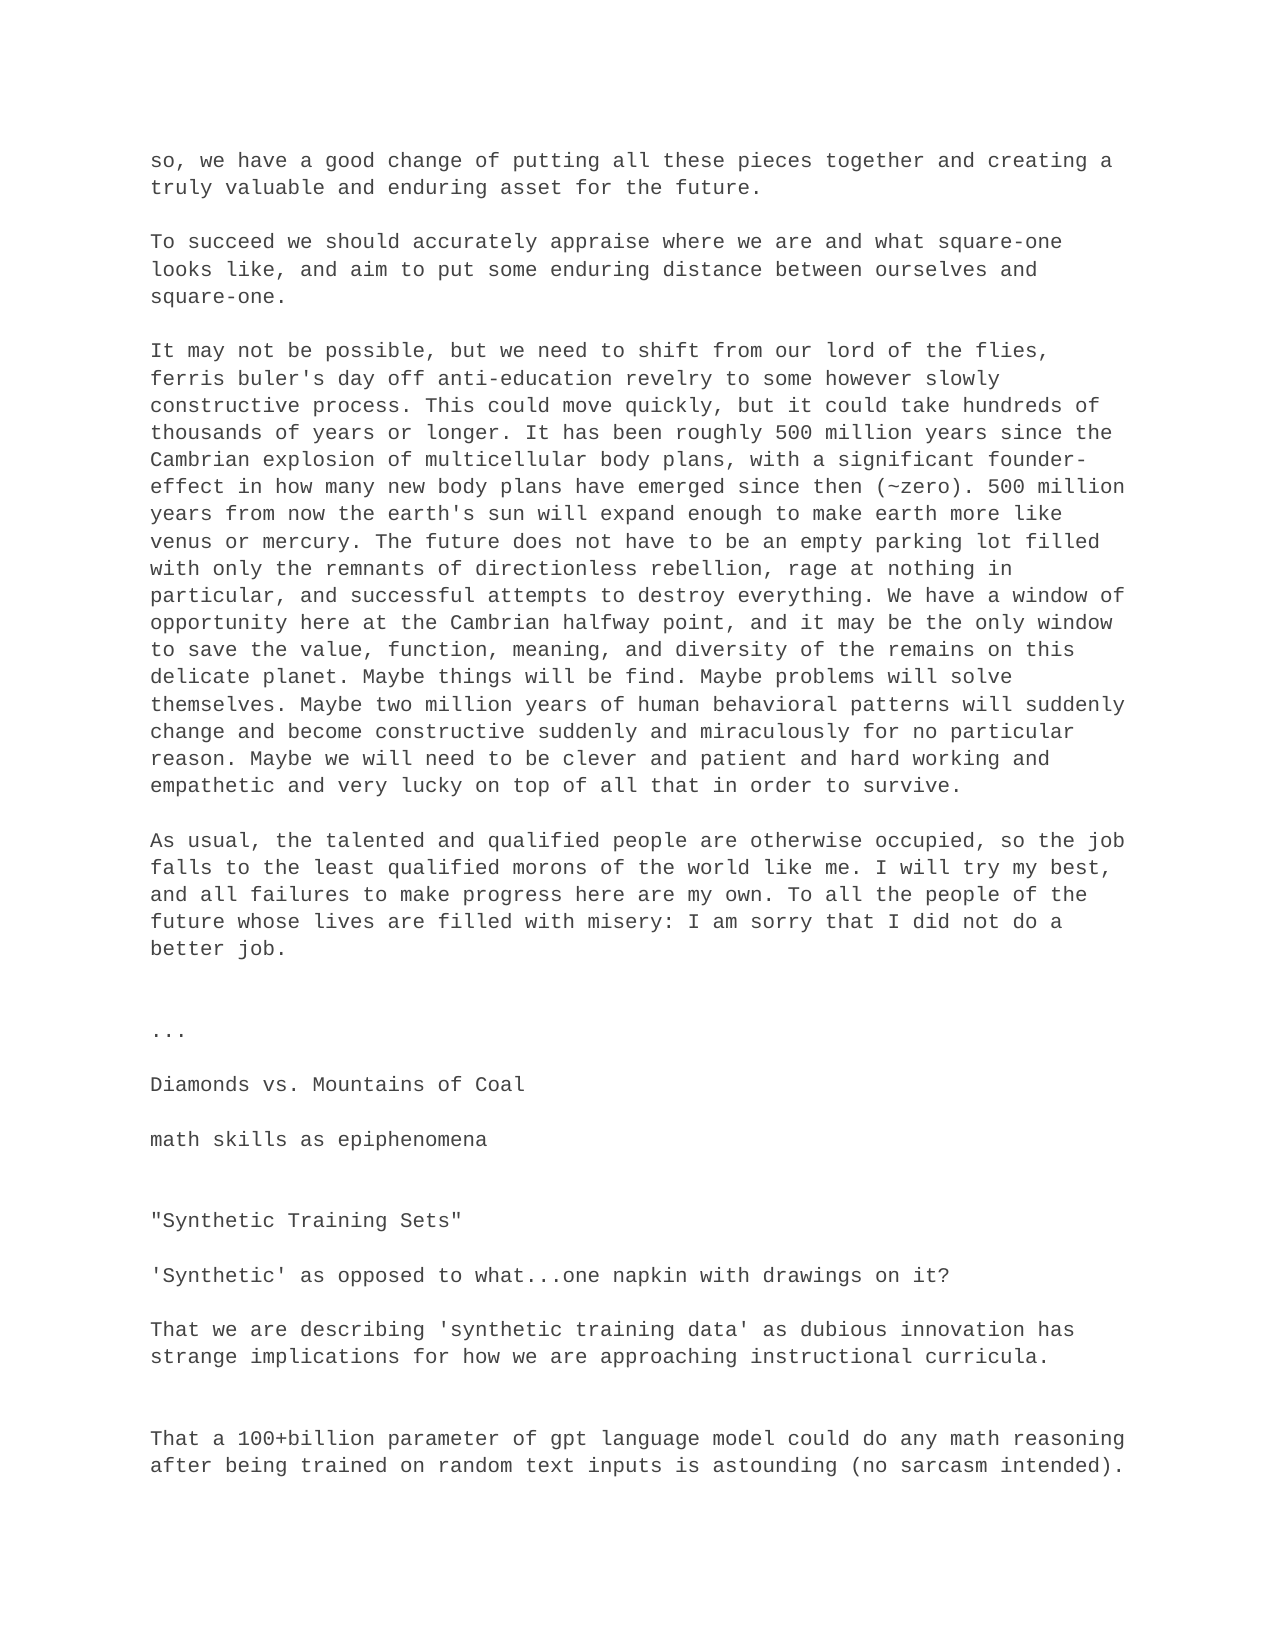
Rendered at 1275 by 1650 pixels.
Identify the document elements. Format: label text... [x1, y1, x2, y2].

text so, we have a good change of putting all these pieces together and creating a truly valuable and enduring asset for the future. [150, 150, 1125, 201]
text Diamonds vs. Mountains of Coal [150, 1074, 1125, 1098]
text As usual, the talented and qualified people are otherwise occupied, so the job falls to the least qualified morons of the world like me. I will try my best, and all failures to make progress here are my own. To all the people of the future whose lives are filled with misery: I am sorry that I did not do a better job. [150, 830, 1125, 962]
text "Synthetic Training Sets" [150, 1210, 1125, 1234]
text 'Synthetic' as opposed to what...one napkin with drawings on it? [150, 1265, 1125, 1288]
text It may not be possible, but we need to shift from our lord of the flies, ferris buler's day off anti-education revelry to some however slowly constructive process. This could move quickly, but it could take hundreds of thousands of years or longer. It has been roughly 500 million years since the Cambrian explosion of multicellular body plans, with a significant founder-effect in how many new body plans have emerged since then (~zero). 500 million years from now the earth's sun will expand enough to make earth more like venus or mercury. The future does not have to be an empty parking lot filled with only the remnants of directionless rebellion, rage at nothing in particular, and successful attempts to destroy everything. We have a window of opportunity here at the Cambrian halfway point, and it may be the only window to save the value, function, meaning, and diversity of the remains on this delicate planet. Maybe things will be find. Maybe problems will solve themselves. Maybe two million years of human behavioral patterns will suddenly change and become constructive suddenly and miraculously for no particular reason. Maybe we will need to be clever and patient and hard working and empathetic and very lucky on top of all that in order to survive. [150, 340, 1125, 799]
text That we are describing 'synthetic training data' as dubious innovation has strange implications for how we are approaching instructional curricula. [150, 1319, 1125, 1370]
text That a 100+billion parameter of gpt language model could do any math reasoning after being trained on random text inputs is astounding (no sarcasm intended). [150, 1428, 1125, 1479]
text To succeed we should accurately appraise where we are and what square-one looks like, and aim to put some enduring distance between ourselves and square-one. [150, 232, 1125, 309]
text math skills as epiphenomena [150, 1129, 1125, 1152]
text ... [150, 1020, 1125, 1044]
